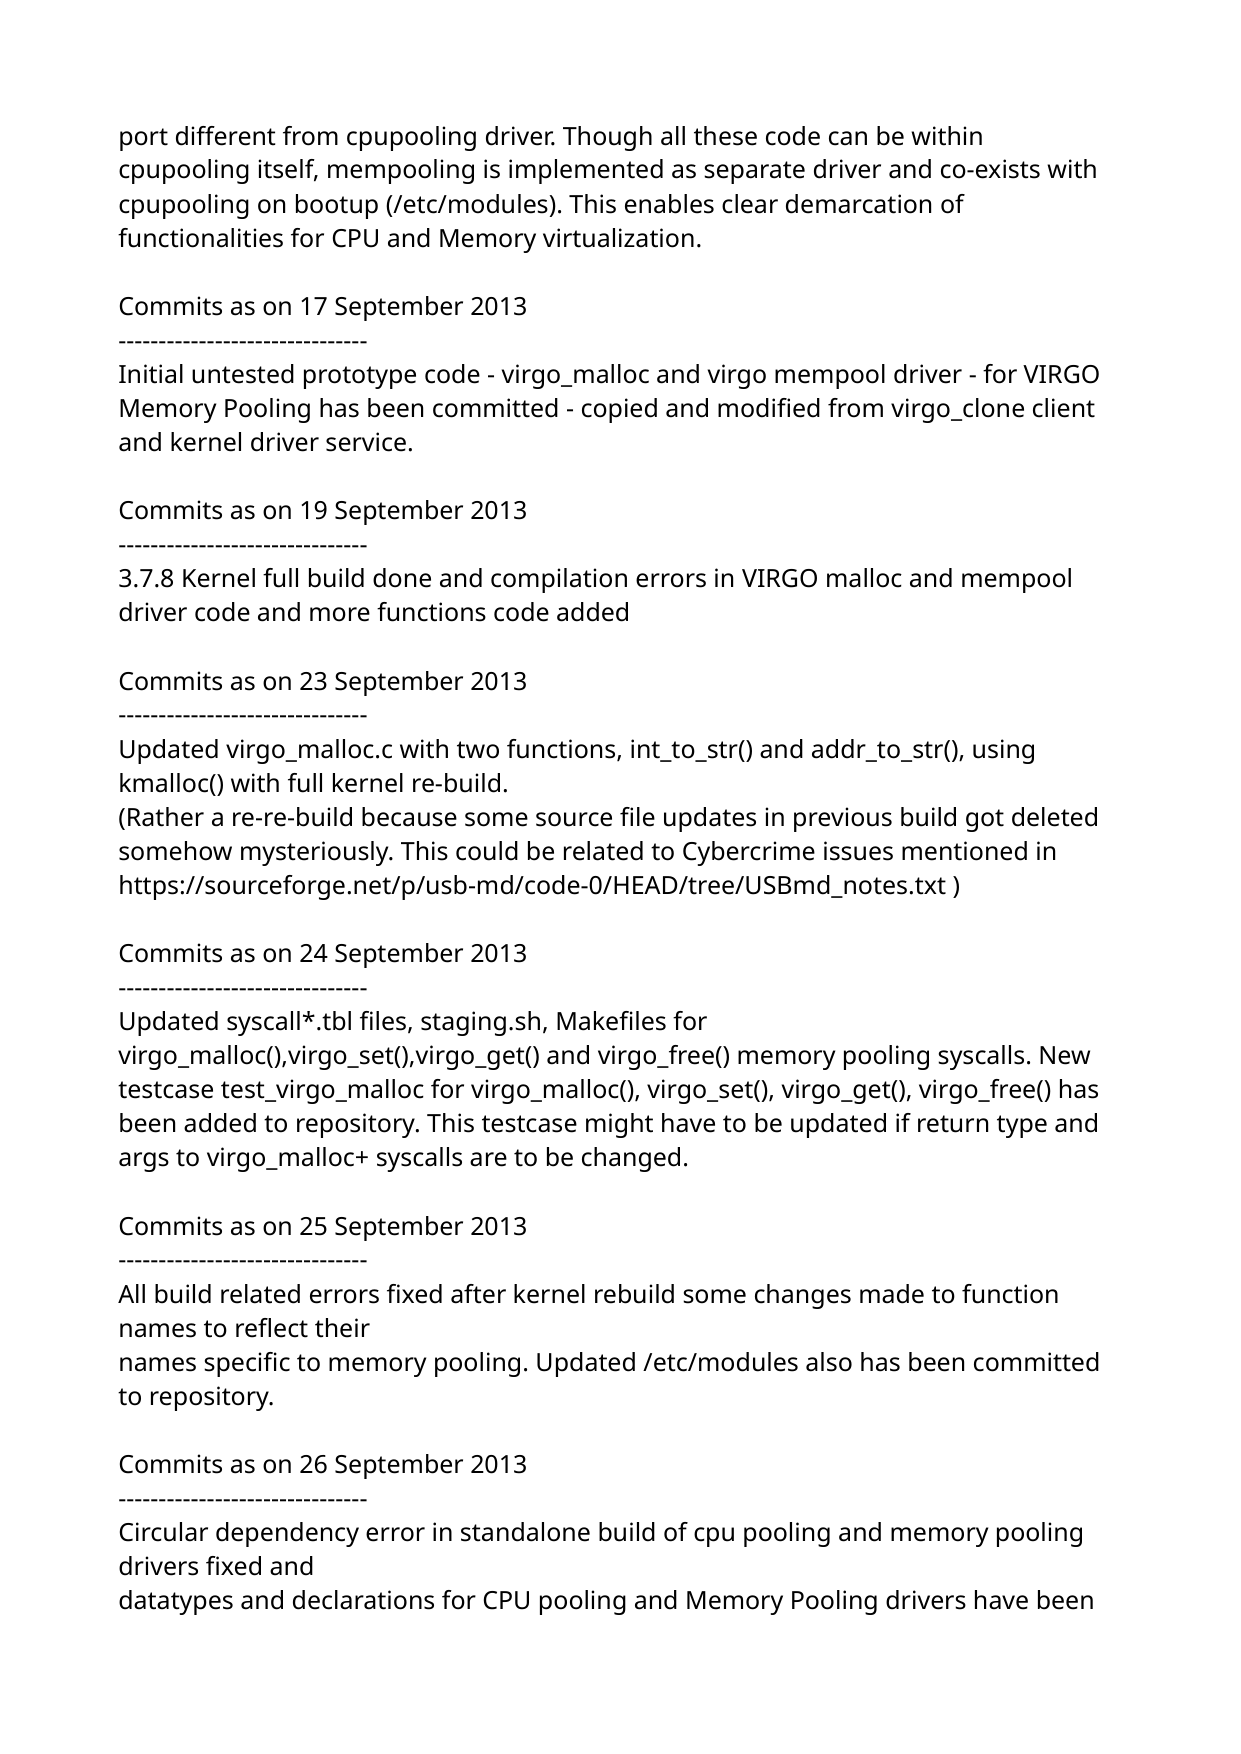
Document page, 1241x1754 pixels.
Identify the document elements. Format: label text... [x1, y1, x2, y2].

text port different from cpupooling driver. Though all these code can be within cpupooling itself, mempooling is implemented as separate driver and co-exists with cpupooling on bootup (/etc/modules). This enables clear demarcation of functionalities for CPU and Memory virtualization. [118, 118, 1122, 254]
text Circular dependency error in standalone build of cpu pooling and memory pooling drivers fixed and [118, 1515, 1122, 1583]
text All build related errors fixed after kernel rebuild some changes made to function names to reflect their [118, 1276, 1122, 1344]
text ------------------------------- [118, 527, 1122, 561]
text Commits as on 17 September 2013 [118, 288, 1122, 322]
text Initial untested prototype code - virgo_malloc and virgo mempool driver - for VIRGO Memory Pooling has been committed - copied and modified from virgo_clone client and kernel driver service. [118, 357, 1122, 459]
text Commits as on 25 September 2013 [118, 1208, 1122, 1242]
text ------------------------------- [118, 322, 1122, 357]
text Commits as on 26 September 2013 [118, 1447, 1122, 1481]
text ------------------------------- [118, 1242, 1122, 1276]
text Updated syscall*.tbl files, staging.sh, Makefiles for virgo_malloc(),virgo_set(),virgo_get() and virgo_free() memory pooling syscalls. New testcase test_virgo_malloc for virgo_malloc(), virgo_set(), virgo_get(), virgo_free() has been added to repository. This testcase might have to be updated if return type and args to virgo_malloc+ syscalls are to be changed. [118, 1004, 1122, 1174]
text Commits as on 24 September 2013 [118, 936, 1122, 970]
text ------------------------------- [118, 697, 1122, 731]
text 3.7.8 Kernel full build done and compilation errors in VIRGO malloc and mempool driver code and more functions code added [118, 561, 1122, 629]
text Updated virgo_malloc.c with two functions, int_to_str() and addr_to_str(), using kmalloc() with full kernel re-build. [118, 731, 1122, 799]
text ------------------------------- [118, 970, 1122, 1004]
text Commits as on 23 September 2013 [118, 663, 1122, 697]
text Commits as on 19 September 2013 [118, 493, 1122, 527]
text names specific to memory pooling. Updated /etc/modules also has been committed to repository. [118, 1344, 1122, 1412]
text datatypes and declarations for CPU pooling and Memory Pooling drivers have been [118, 1583, 1122, 1617]
text ------------------------------- [118, 1481, 1122, 1515]
text (Rather a re-re-build because some source file updates in previous build got deleted somehow mysteriously. This could be related to Cybercrime issues mentioned in https://sourceforge.net/p/usb-md/code-0/HEAD/tree/USBmd_notes.txt ) [118, 799, 1122, 902]
